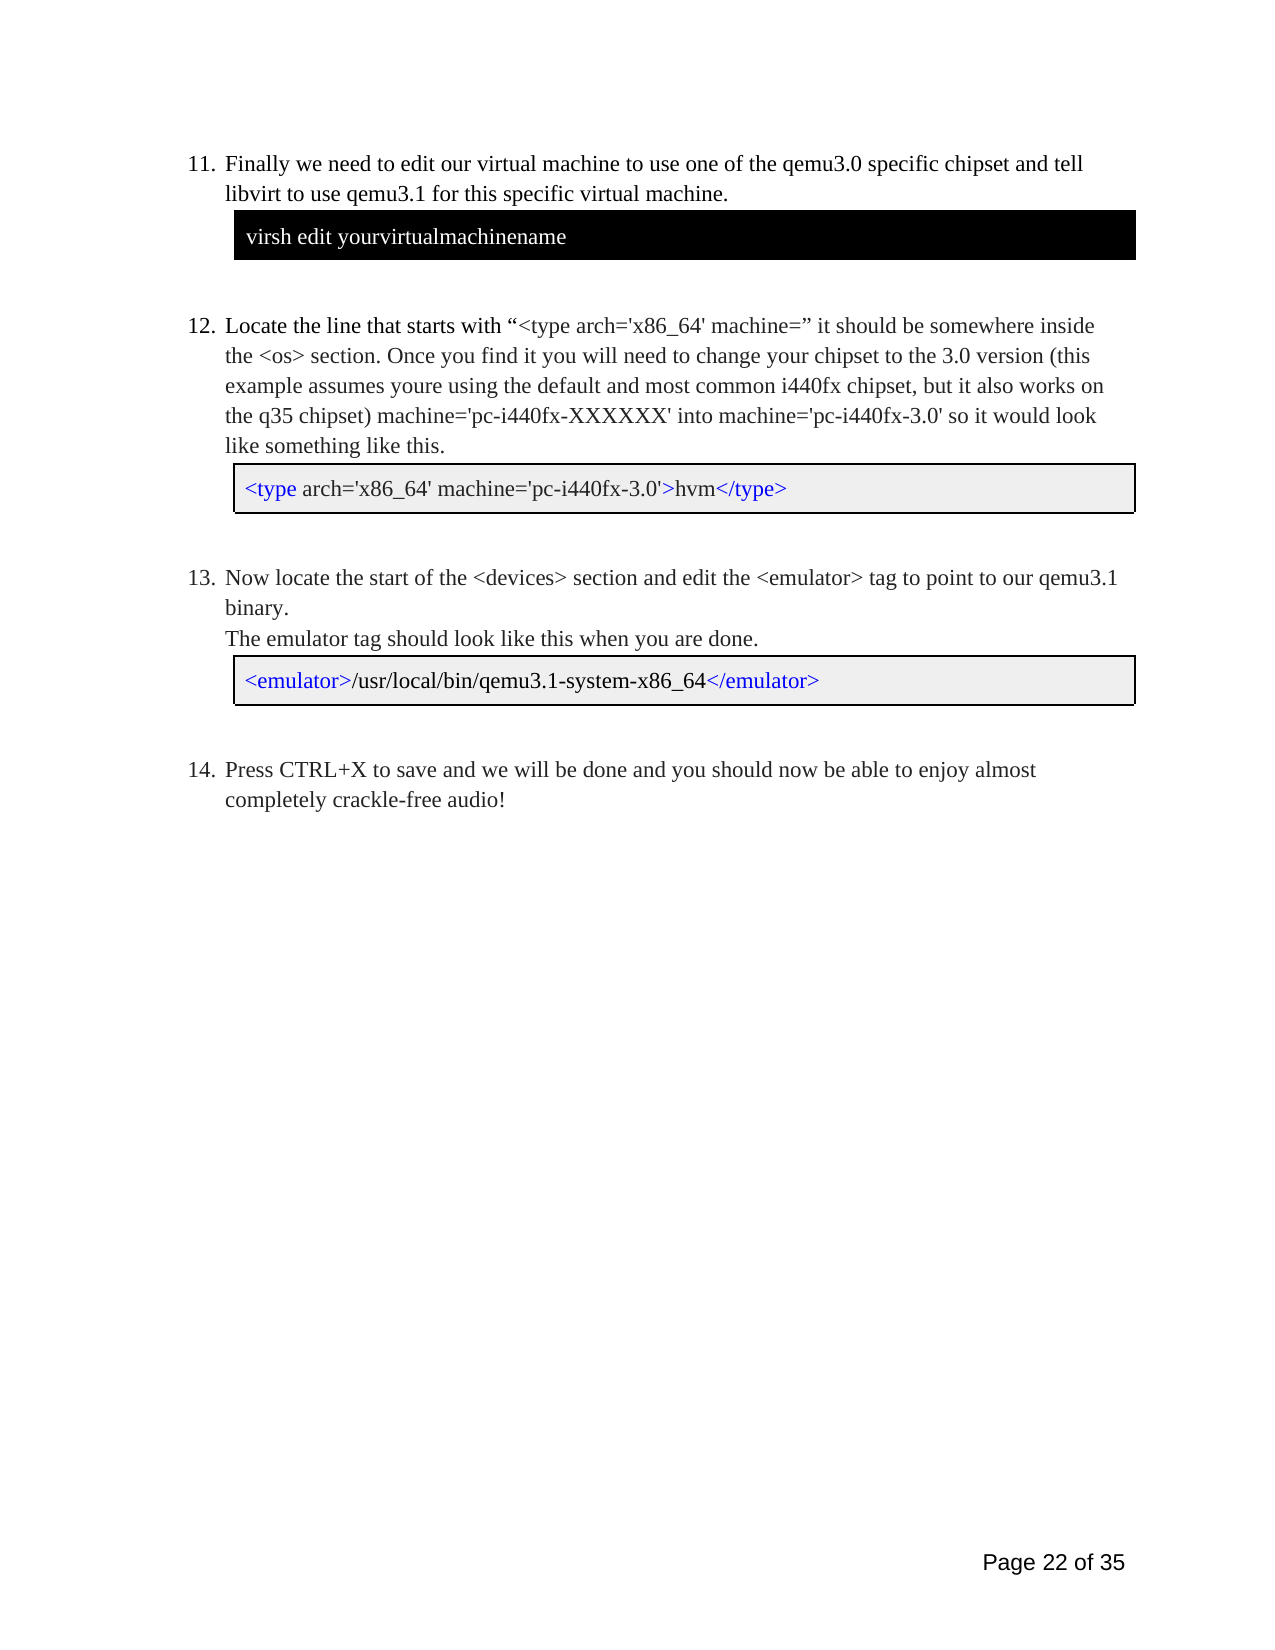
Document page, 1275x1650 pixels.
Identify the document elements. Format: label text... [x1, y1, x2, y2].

table_header virsh edit yourvirtualmachinename [236, 213, 1134, 260]
list Locate the line that starts with “<type arch='x86_64' machine=” it should be somewhere inside the <os> section. Once you find it you will need to change your chipset to the 3.0 version (this example assumes youre using the default and most common i440fx chipset, but it also works on the q35 chipset) machine='pc-i440fx-XXXXXX' into machine='pc-i440fx-3.0' so it would look like something like this. [187, 312, 1125, 459]
list Now locate the start of the <devices> section and edit the <emulator> tag to point to our qemu3.1 binary. The emulator tag should look like this when you are done. [187, 564, 1125, 651]
list Press CTRL+X to save and we will be done and you should now be able to enjoy almost completely crackle-free audio! [187, 756, 1125, 813]
table_cell [236, 262, 1134, 310]
list Finally we need to edit our virtual machine to use one of the qemu3.0 specific chipset and tell libvirt to use qemu3.1 for this specific virtual machine. [187, 150, 1125, 207]
table_header <emulator>/usr/local/bin/qemu3.1-system-x86_64</emulator> [235, 657, 1134, 704]
table_header <type arch='x86_64' machine='pc-i440fx-3.0'>hvm</type> [235, 465, 1134, 512]
table_cell [235, 514, 1134, 562]
table_cell [235, 706, 1134, 754]
